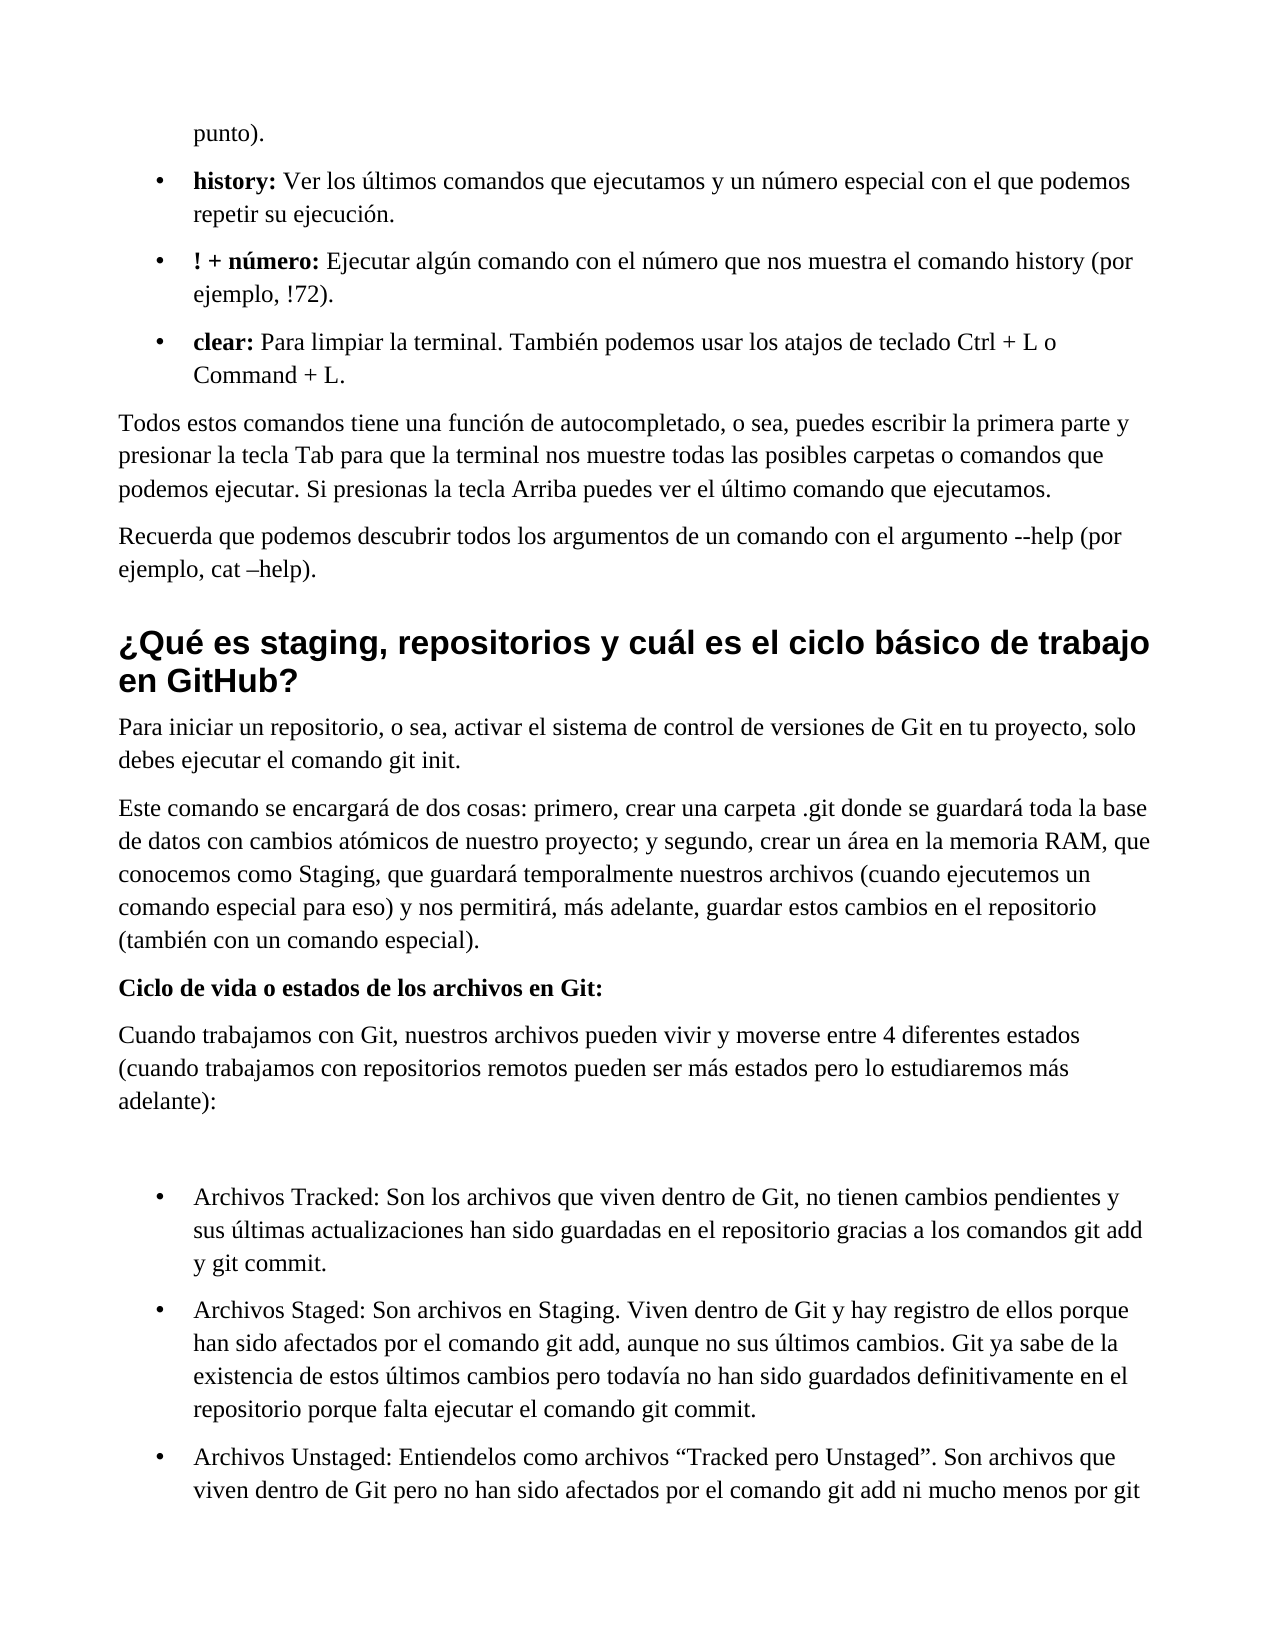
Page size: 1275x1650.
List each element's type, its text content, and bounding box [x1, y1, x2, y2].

text Ciclo de vida o estados de los archivos en Git: [118, 973, 1157, 1002]
list punto). [156, 118, 1157, 147]
list Archivos Staged: Son archivos en Staging. Viven dentro de Git y hay registro de ellos porque han sido afectados por el comando git add, aunque no sus últimos cambios. Git ya sabe de la existencia de estos últimos cambios pero todavía no han sido guardados definitivamente en el repositorio porque falta ejecutar el comando git commit. [156, 1295, 1157, 1423]
text Para iniciar un repositorio, o sea, activar el sistema de control de versiones de Git en tu proyecto, solo debes ejecutar el comando git init. [118, 712, 1157, 774]
list Archivos Tracked: Son los archivos que viven dentro de Git, no tienen cambios pendientes y sus últimas actualizaciones han sido guardadas en el repositorio gracias a los comandos git add y git commit. [156, 1182, 1157, 1276]
list history: Ver los últimos comandos que ejecutamos y un número especial con el que podemos repetir su ejecución. [156, 166, 1157, 227]
text Recuerda que podemos descubrir todos los argumentos de un comando con el argumento --help (por ejemplo, cat –help). [118, 521, 1157, 583]
list Archivos Unstaged: Entiendelos como archivos “Tracked pero Unstaged”. Son archivos que viven dentro de Git pero no han sido afectados por el comando git add ni mucho menos por git [156, 1442, 1157, 1504]
list clear: Para limpiar la terminal. También podemos usar los atajos de teclado Ctrl + L o Command + L. [156, 327, 1157, 389]
text Cuando trabajamos con Git, nuestros archivos pueden vivir y moverse entre 4 diferentes estados (cuando trabajamos con repositorios remotos pueden ser más estados pero lo estudiaremos más adelante): [118, 1020, 1157, 1115]
text Este comando se encargará de dos cosas: primero, crear una carpeta .git donde se guardará toda la base de datos con cambios atómicos de nuestro proyecto; y segundo, crear un área en la memoria RAM, que conocemos como Staging, que guardará temporalmente nuestros archivos (cuando ejecutemos un comando especial para eso) y nos permitirá, más adelante, guardar estos cambios en el repositorio (también con un comando especial). [118, 793, 1157, 954]
text Todos estos comandos tiene una función de autocompletado, o sea, puedes escribir la primera parte y presionar la tecla Tab para que la terminal nos muestre todas las posibles carpetas o comandos que podemos ejecutar. Si presionas la tecla Arriba puedes ver el último comando que ejecutamos. [118, 408, 1157, 502]
list ! + número: Ejecutar algún comando con el número que nos muestra el comando history (por ejemplo, !72). [156, 246, 1157, 308]
subtitle ¿Qué es staging, repositorios y cuál es el ciclo básico de trabajo en GitHub? [118, 623, 1157, 700]
